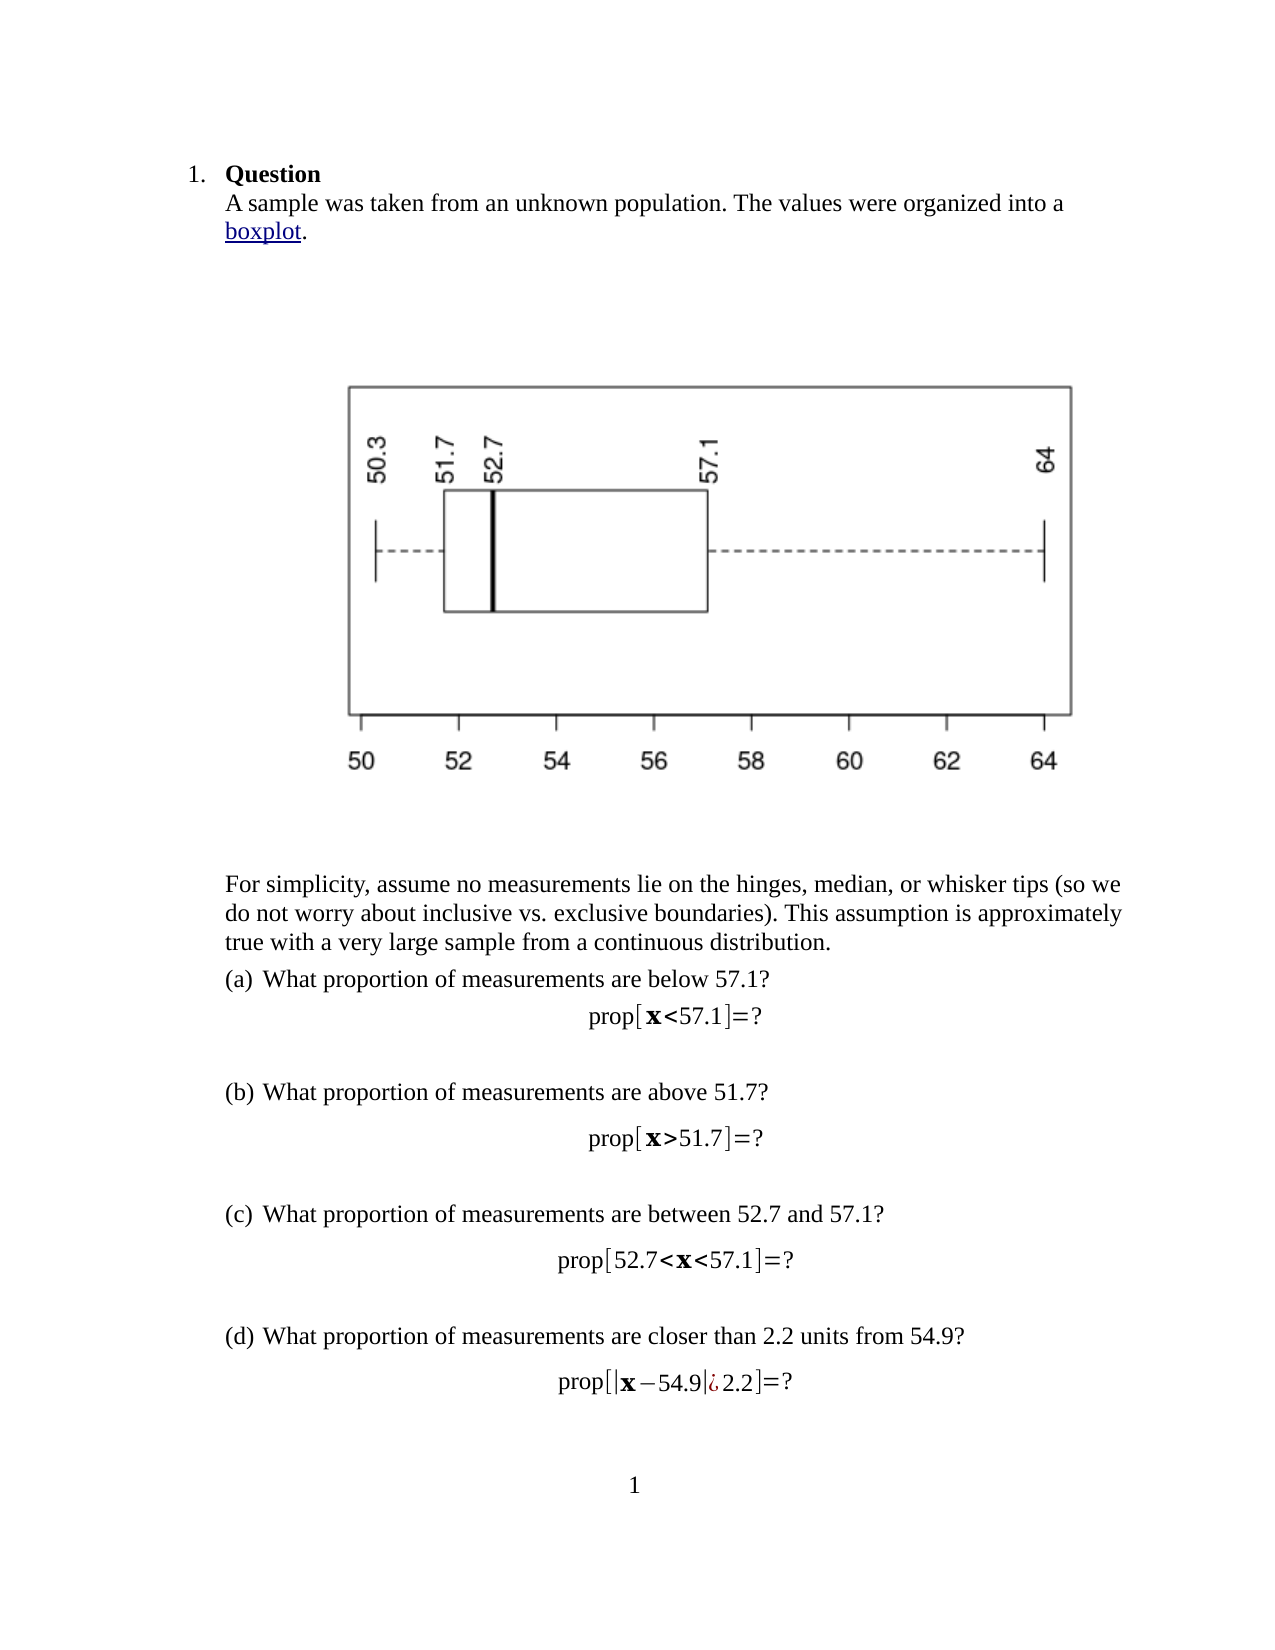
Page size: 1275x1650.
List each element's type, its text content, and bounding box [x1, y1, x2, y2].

list Question A sample was taken from an unknown population. The values were organized into a boxplot. [187, 159, 1125, 245]
list What proportion of measurements are above 51.7? [225, 1077, 1125, 1106]
list What proportion of measurements are below 57.1? [225, 964, 1125, 993]
picture [225, 263, 1134, 870]
list What proportion of measurements are between 52.7 and 57.1? [225, 1199, 1125, 1228]
list What proportion of measurements are closer than 2.2 units from 54.9? [225, 1321, 1125, 1350]
list For simplicity, assume no measurements lie on the hinges, median, or whisker tips (so we do not worry about inclusive vs. exclusive boundaries). This assumption is approximately true with a very large sample from a continuous distribution. [187, 263, 1125, 955]
